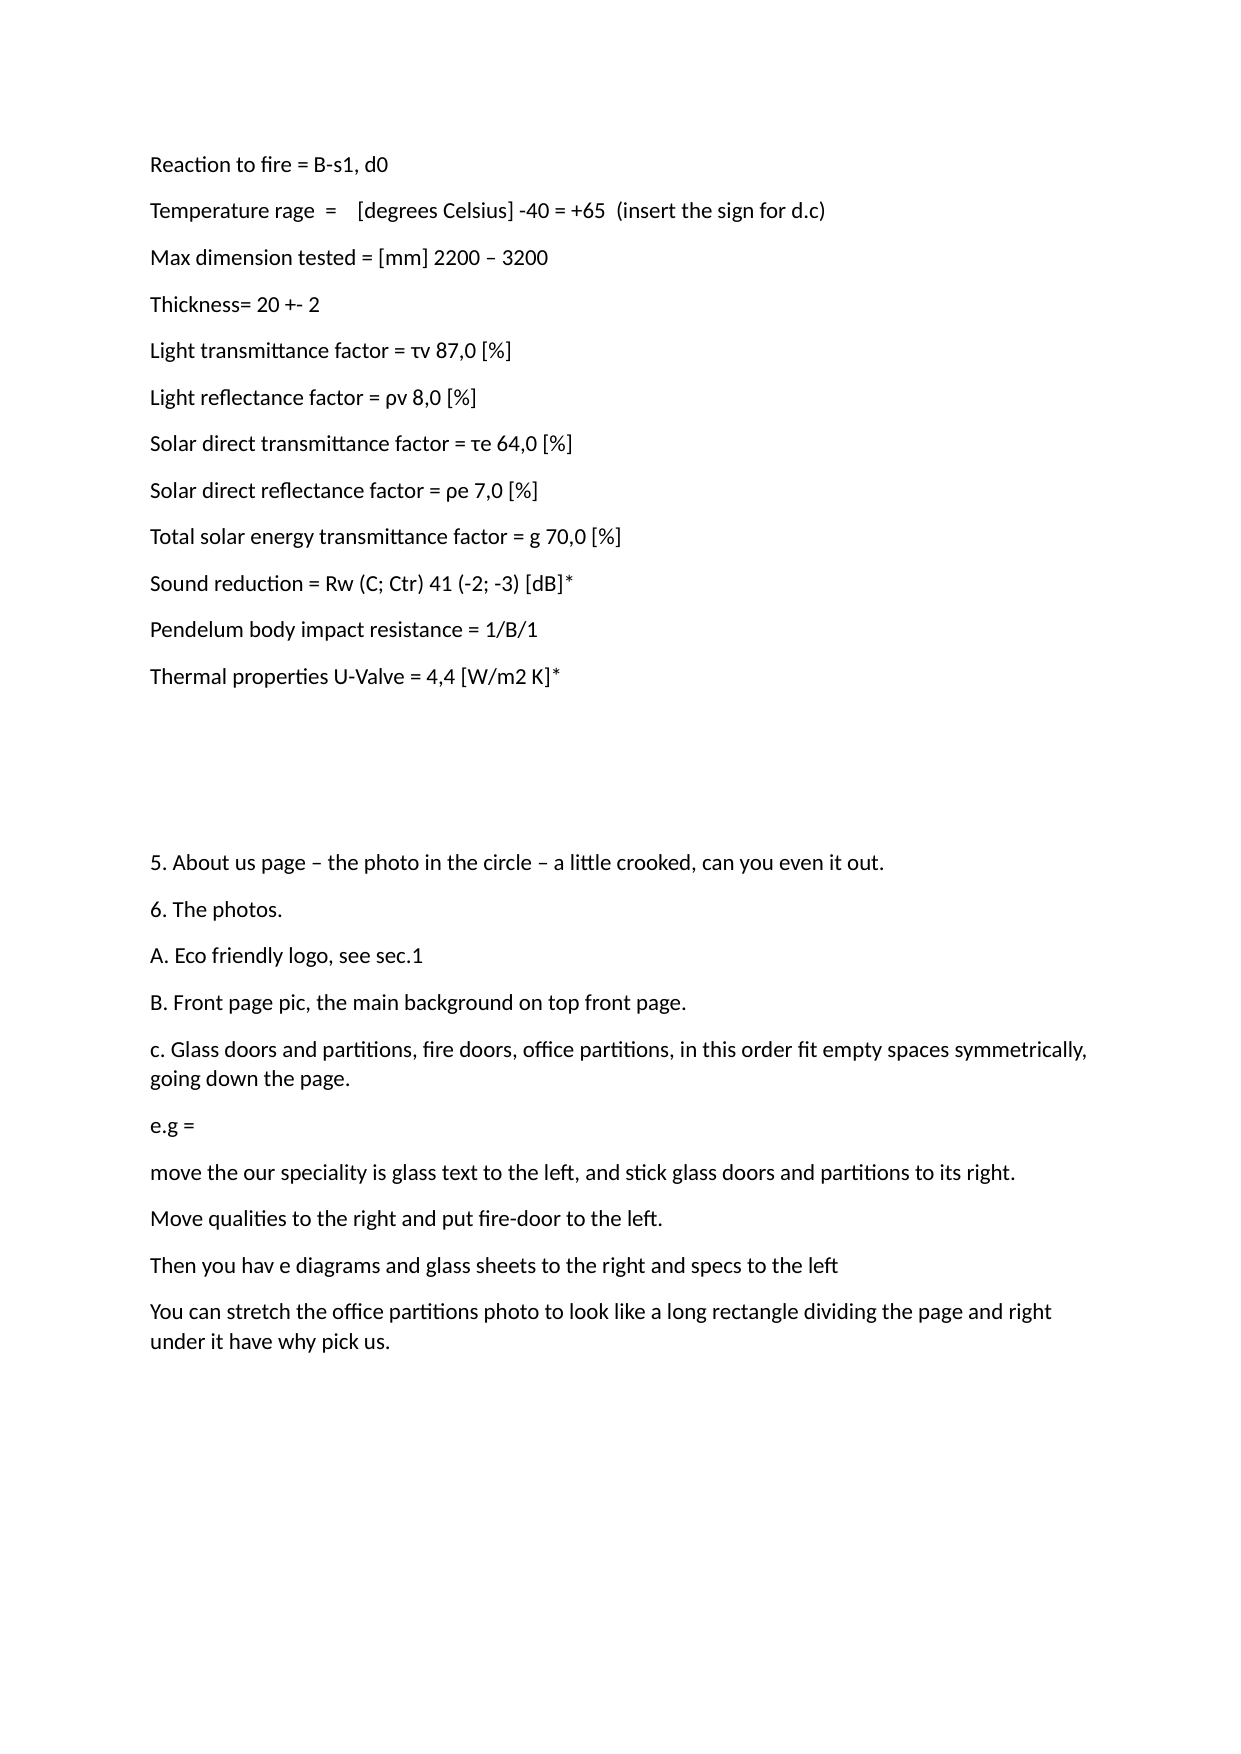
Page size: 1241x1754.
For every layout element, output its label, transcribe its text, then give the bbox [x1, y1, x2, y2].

text c. Glass doors and partitions, fire doors, office partitions, in this order fit empty spaces symmetrically, going down the page. [150, 1035, 1090, 1093]
text Solar direct transmittance factor = τe 64,0 [%] [150, 429, 1090, 457]
text 5. About us page – the photo in the circle – a little crooked, can you even it out. [150, 848, 1090, 876]
text e.g = [150, 1111, 1090, 1139]
text Pendelum body impact resistance = 1/B/1 [150, 616, 1090, 644]
text Temperature rage = [degrees Celsius] -40 = +65 (insert the sign for d.c) [150, 197, 1090, 224]
text 6. The photos. [150, 895, 1090, 923]
text A. Eco friendly logo, see sec.1 [150, 942, 1090, 969]
text B. Front page pic, the main background on top front page. [150, 988, 1090, 1016]
text Sound reduction = Rw (C; Ctr) 41 (-2; -3) [dB]* [150, 569, 1090, 597]
text Total solar energy transmittance factor = g 70,0 [%] [150, 522, 1090, 551]
text Then you hav e diagrams and glass sheets to the right and specs to the left [150, 1251, 1090, 1279]
text You can stretch the office partitions photo to look like a long rectangle dividing the page and right under it have why pick us. [150, 1297, 1090, 1355]
text move the our speciality is glass text to the left, and stick glass doors and partitions to its right. [150, 1158, 1090, 1186]
text Solar direct reflectance factor = ρe 7,0 [%] [150, 476, 1090, 504]
text Light reflectance factor = ρv 8,0 [%] [150, 383, 1090, 411]
text Thermal properties U-Valve = 4,4 [W/m2 K]* [150, 662, 1090, 690]
text Light transmittance factor = τv 87,0 [%] [150, 336, 1090, 364]
text Reaction to fire = B-s1, d0 [150, 150, 1090, 178]
text Thickness= 20 +- 2 [150, 290, 1090, 318]
text Max dimension tested = [mm] 2200 – 3200 [150, 243, 1090, 271]
text Move qualities to the right and put fire-door to the left. [150, 1204, 1090, 1232]
